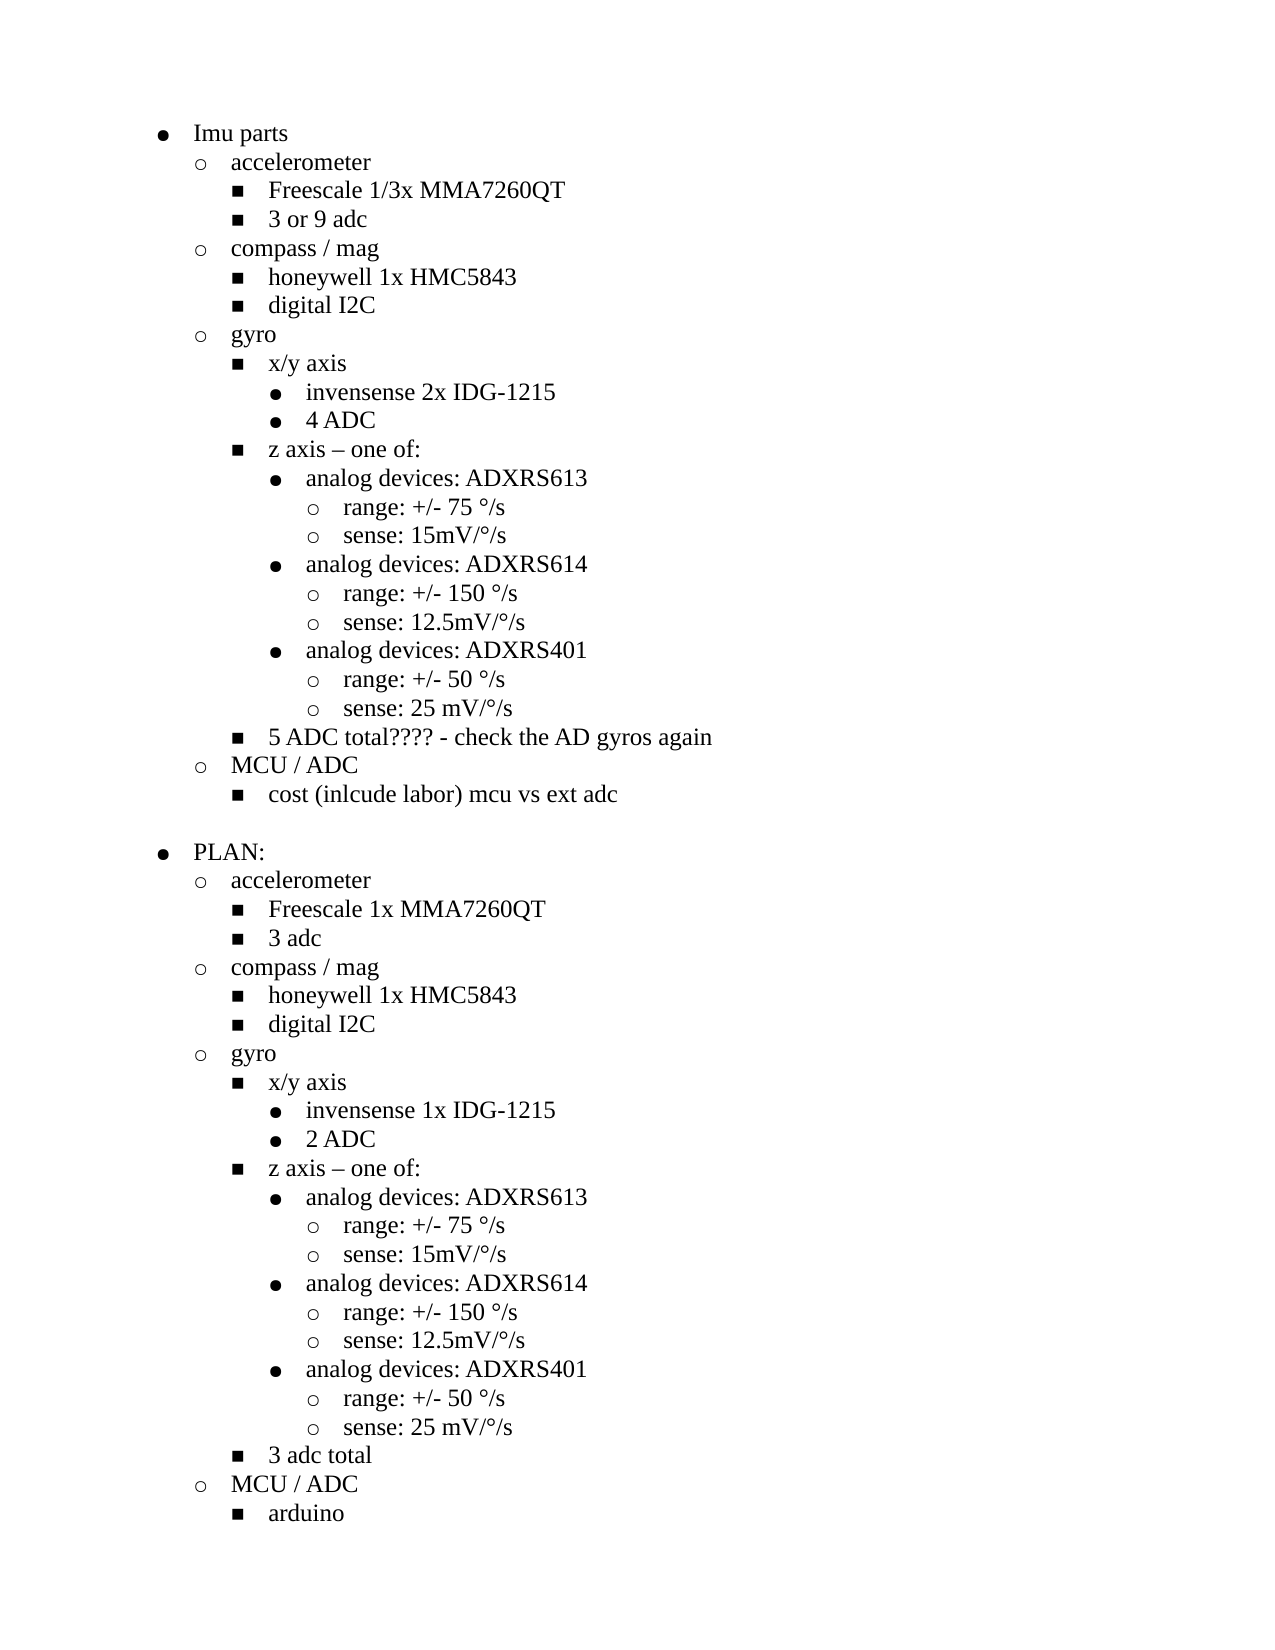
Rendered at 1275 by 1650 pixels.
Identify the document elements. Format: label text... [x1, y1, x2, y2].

list range: +/- 150 °/s [306, 578, 1157, 607]
list arduino [231, 1498, 1157, 1527]
list sense: 15mV/°/s [306, 521, 1157, 549]
list MCU / ADC [193, 751, 1157, 779]
list sense: 12.5mV/°/s [306, 607, 1157, 636]
list 5 ADC total???? - check the AD gyros again [231, 722, 1157, 751]
list 3 or 9 adc [231, 204, 1157, 233]
list honeywell 1x HMC5843 [231, 262, 1157, 291]
list sense: 25 mV/°/s [306, 1412, 1157, 1441]
list analog devices: ADXRS614 [268, 549, 1157, 578]
list Freescale 1/3x MMA7260QT [231, 176, 1157, 204]
list compass / mag [193, 952, 1157, 981]
list 2 ADC [268, 1124, 1157, 1153]
list range: +/- 75 °/s [306, 492, 1157, 521]
list range: +/- 50 °/s [306, 664, 1157, 693]
list 4 ADC [268, 406, 1157, 434]
list Imu parts [156, 118, 1157, 147]
list PLAN: [156, 837, 1157, 866]
list 3 adc [231, 923, 1157, 952]
list invensense 1x IDG-1215 [268, 1096, 1157, 1124]
list sense: 25 mV/°/s [306, 693, 1157, 722]
list analog devices: ADXRS613 [268, 1182, 1157, 1211]
list digital I2C [231, 1009, 1157, 1038]
list analog devices: ADXRS401 [268, 636, 1157, 664]
list analog devices: ADXRS614 [268, 1268, 1157, 1297]
list range: +/- 50 °/s [306, 1383, 1157, 1412]
list gyro [193, 319, 1157, 348]
list compass / mag [193, 233, 1157, 262]
list range: +/- 75 °/s [306, 1211, 1157, 1239]
list MCU / ADC [193, 1469, 1157, 1498]
list range: +/- 150 °/s [306, 1297, 1157, 1326]
list invensense 2x IDG-1215 [268, 377, 1157, 406]
list 3 adc total [231, 1441, 1157, 1469]
list gyro [193, 1038, 1157, 1067]
list analog devices: ADXRS401 [268, 1354, 1157, 1383]
list sense: 12.5mV/°/s [306, 1326, 1157, 1354]
list x/y axis [231, 1067, 1157, 1096]
list accelerometer [193, 147, 1157, 176]
list analog devices: ADXRS613 [268, 463, 1157, 492]
list accelerometer [193, 866, 1157, 894]
list Freescale 1x MMA7260QT [231, 894, 1157, 923]
list cost (inlcude labor) mcu vs ext adc [231, 779, 1157, 808]
list digital I2C [231, 291, 1157, 319]
list z axis – one of: [231, 1153, 1157, 1182]
list honeywell 1x HMC5843 [231, 981, 1157, 1009]
list sense: 15mV/°/s [306, 1239, 1157, 1268]
list x/y axis [231, 348, 1157, 377]
list z axis – one of: [231, 434, 1157, 463]
